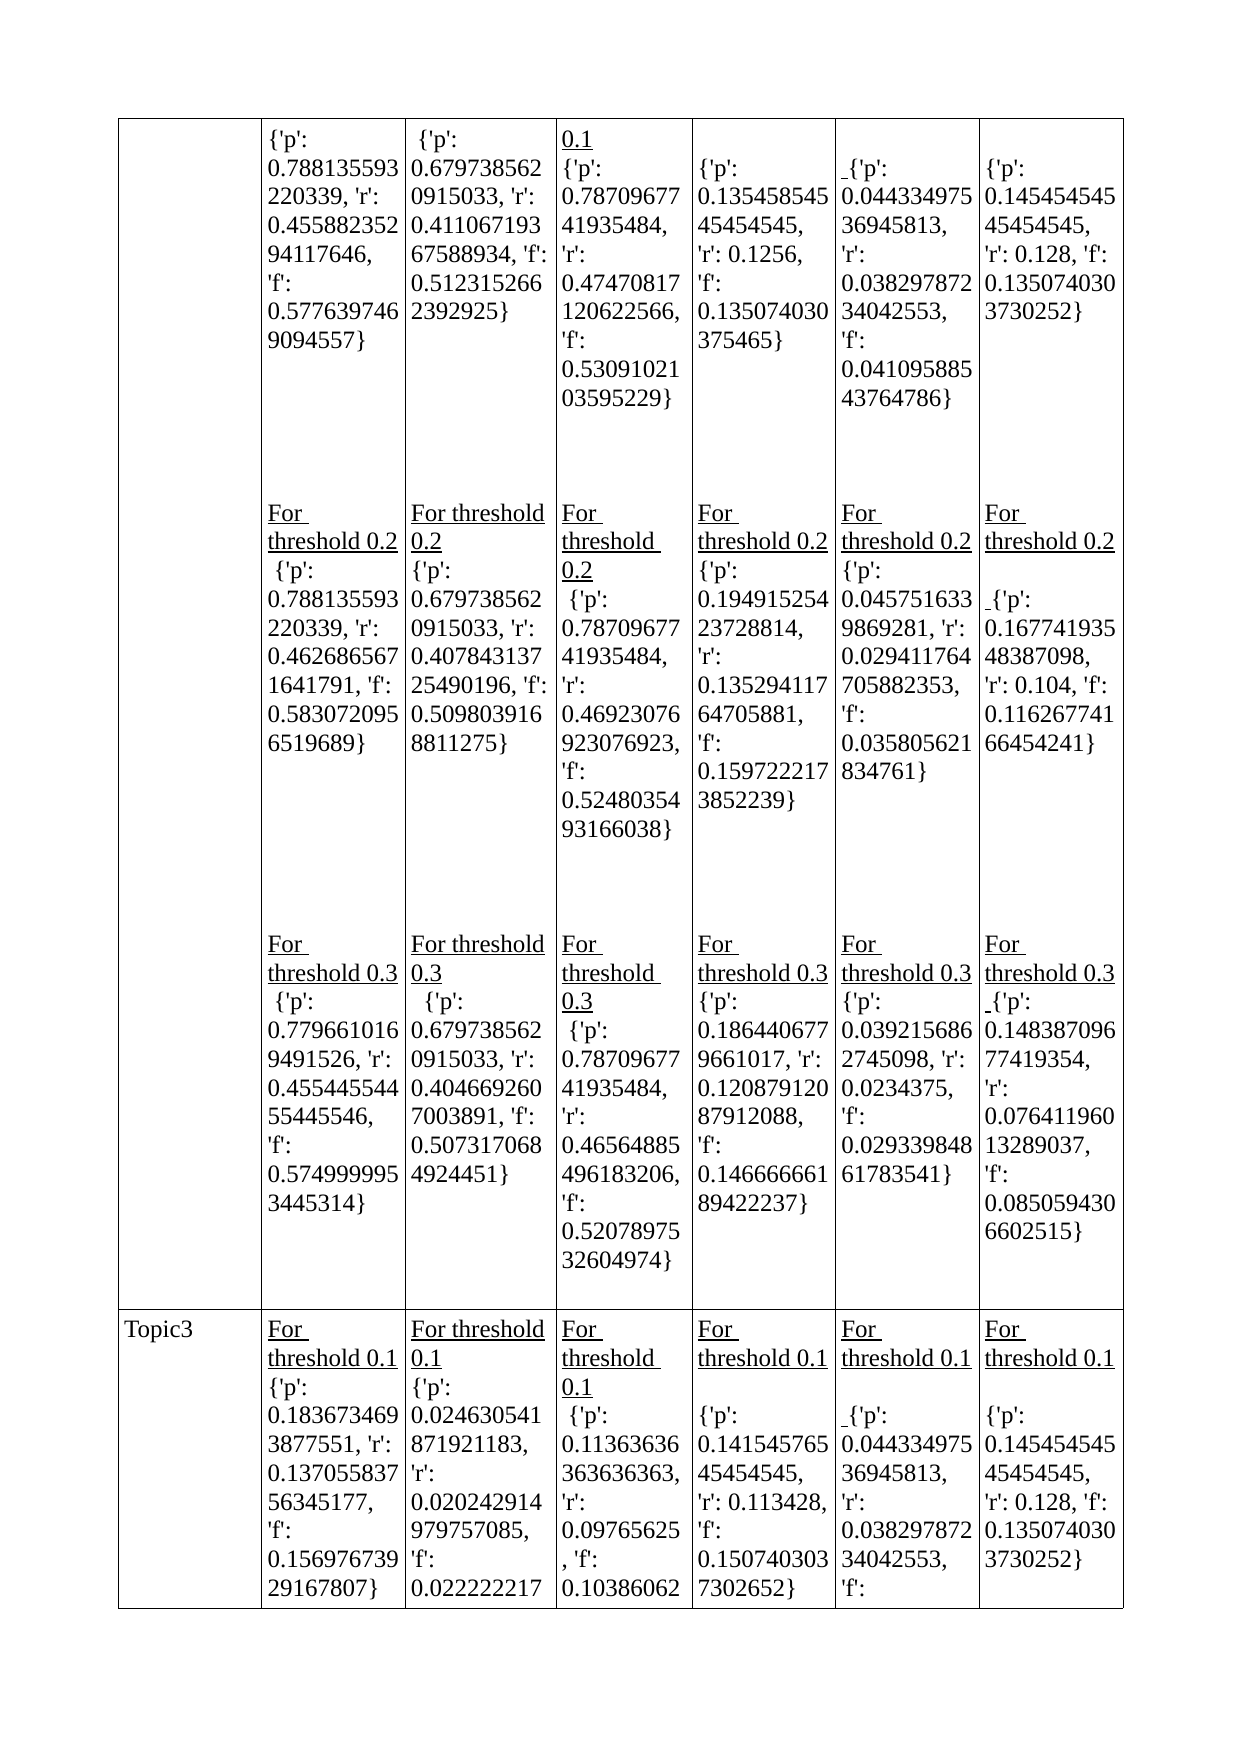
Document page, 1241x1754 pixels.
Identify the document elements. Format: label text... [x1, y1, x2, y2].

table_cell For threshold 0.1 {'p': 0.14545454545454545, 'r': 0.128, 'f': 0.1350740303730252} [980, 1310, 1123, 1607]
table_cell For threshold 0.1 {'p': 0.1836734693877551, 'r': 0.13705583756345177, 'f': 0.15697673929167807} [262, 1310, 405, 1607]
table_cell {'p': 0.788135593220339, 'r': 0.45588235294117646, 'f': 0.5776397469094557} For threshold 0.2 {'p': 0.788135593220339, 'r': 0.4626865671641791, 'f': 0.5830720956519689} For threshold 0.3 {'p': 0.7796610169491526, 'r': 0.45544554455445546, 'f': 0.5749999953445314} [262, 119, 405, 1308]
table_cell For threshold 0.1 {'p': 0.04433497536945813, 'r': 0.03829787234042553, 'f': [836, 1310, 979, 1607]
table_cell For threshold 0.1 {'p': 0.11363636363636363, 'r': 0.09765625, 'f': 0.10386062 [557, 1310, 692, 1607]
table_cell For threshold 0.1 {'p': 0.14154576545454545, 'r': 0.113428, 'f': 0.1507403037302652} [693, 1310, 835, 1607]
table_cell 0.1 {'p': 0.7870967741935484, 'r': 0.47470817120622566, 'f': 0.5309102103595229} For threshold 0.2 {'p': 0.7870967741935484, 'r': 0.46923076923076923, 'f': 0.5248035493166038} For threshold 0.3 {'p': 0.7870967741935484, 'r': 0.46564885496183206, 'f': 0.5207897532604974} [557, 119, 692, 1308]
table_cell {'p': 0.04433497536945813, 'r': 0.03829787234042553, 'f': 0.04109588543764786} For threshold 0.2 {'p': 0.0457516339869281, 'r': 0.029411764705882353, 'f': 0.035805621834761} For threshold 0.3 {'p': 0.0392156862745098, 'r': 0.0234375, 'f': 0.02933984861783541} [836, 119, 979, 1308]
table_cell {'p': 0.6797385620915033, 'r': 0.41106719367588934, 'f': 0.5123152662392925} For threshold 0.2 {'p': 0.6797385620915033, 'r': 0.40784313725490196, 'f': 0.5098039168811275} For threshold 0.3 {'p': 0.6797385620915033, 'r': 0.4046692607003891, 'f': 0.5073170684924451} [406, 119, 556, 1308]
table_cell [119, 119, 261, 1308]
table_cell {'p': 0.14545454545454545, 'r': 0.128, 'f': 0.1350740303730252} For threshold 0.2 {'p': 0.16774193548387098, 'r': 0.104, 'f': 0.11626774166454241} For threshold 0.3 {'p': 0.14838709677419354, 'r': 0.07641196013289037, 'f': 0.0850594306602515} [980, 119, 1123, 1308]
table_cell For threshold 0.1 {'p': 0.024630541871921183, 'r': 0.020242914979757085, 'f': 0.022222217 [406, 1310, 556, 1607]
table_cell Topic3 [119, 1310, 261, 1607]
table_cell {'p': 0.13545854545454545, 'r': 0.1256, 'f': 0.135074030375465} For threshold 0.2 {'p': 0.19491525423728814, 'r': 0.13529411764705881, 'f': 0.1597222173852239} For threshold 0.3 {'p': 0.1864406779661017, 'r': 0.12087912087912088, 'f': 0.14666666189422237} [693, 119, 835, 1308]
